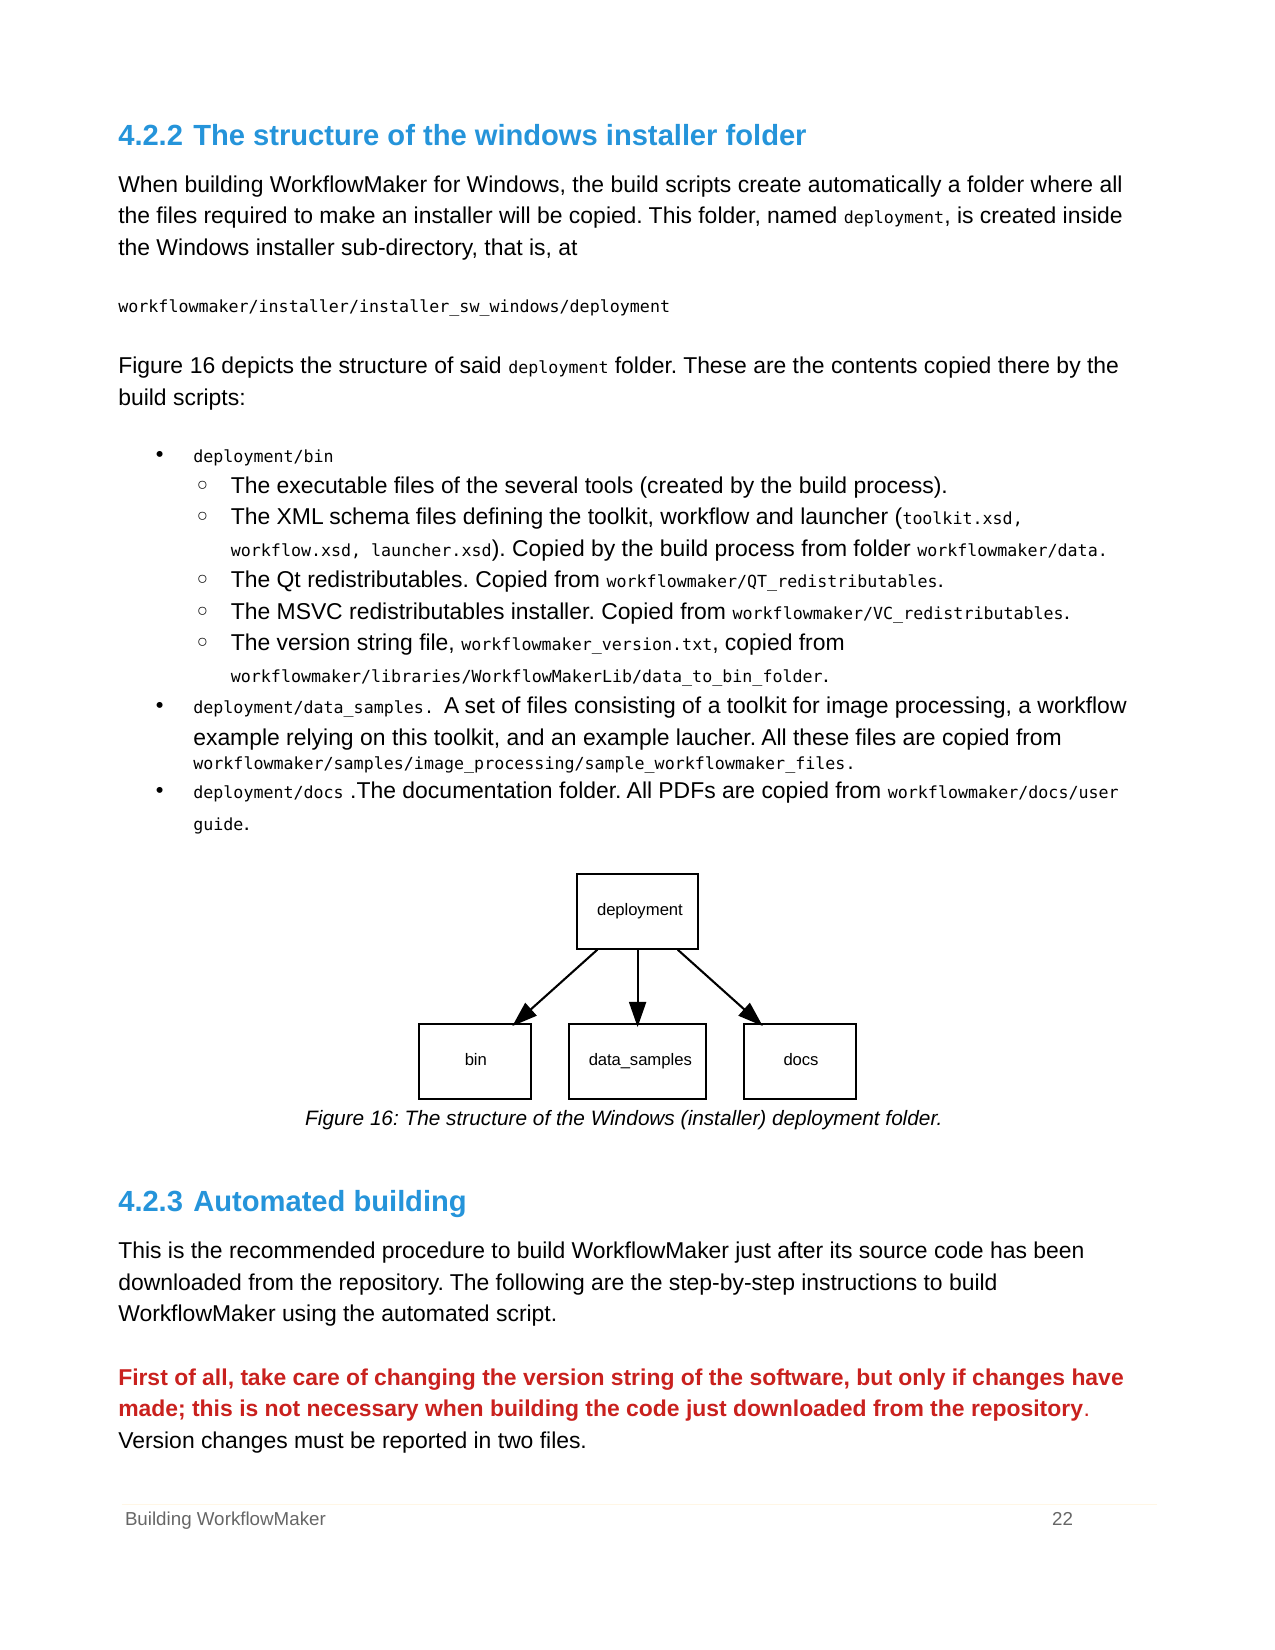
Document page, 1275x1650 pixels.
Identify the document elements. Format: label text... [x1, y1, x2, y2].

list deployment/docs .The documentation folder. All PDFs are copied from workflowmaker/docs/user guide. [156, 777, 1157, 835]
list deployment/data_samples. A set of files consisting of a toolkit for image processing, a workflow example relying on this toolkit, and an example laucher. All these files are copied from workflowmaker/samples/image_processing/sample_workflowmaker_files. [156, 692, 1157, 774]
subtitle Automated building [118, 1184, 1157, 1218]
list The version string file, workflowmaker_version.txt, copied from workflowmaker/libraries/WorkflowMakerLib/data_to_bin_folder. [193, 629, 1157, 687]
list The MSVC redistributables installer. Copied from workflowmaker/VC_redistributables. [193, 598, 1157, 624]
text First of all, take care of changing the version string of the software, but only if changes have made; this is not necessary when building the code just downloaded from the repository. Version changes must be reported in two files. [118, 1363, 1157, 1453]
subtitle The structure of the windows installer folder [118, 118, 1157, 152]
text This is the recommended procedure to build WorkflowMaker just after its source code has been downloaded from the repository. The following are the step-by-step instructions to build WorkflowMaker using the automated script. [118, 1237, 1157, 1327]
text Figure 16: The structure of the Windows (installer) deployment folder. [305, 885, 970, 1129]
list The XML schema files defining the toolkit, workflow and launcher (toolkit.xsd, workflow.xsd, launcher.xsd). Copied by the build process from folder workflowmaker/data. [193, 503, 1157, 561]
text Figure 16 depicts the structure of said deployment folder. These are the contents copied there by the build scripts: [118, 352, 1157, 410]
list The Qt redistributables. Copied from workflowmaker/QT_redistributables. [193, 566, 1157, 593]
list deployment/bin [156, 447, 1157, 467]
text When building WorkflowMaker for Windows, the build scripts create automatically a folder where all the files required to make an installer will be copied. This folder, named deployment, is created inside the Windows installer sub-directory, that is, at [118, 171, 1157, 260]
text workflowmaker/installer/installer_sw_windows/deployment [118, 297, 1157, 316]
list The executable files of the several tools (created by the build process). [193, 472, 1157, 498]
